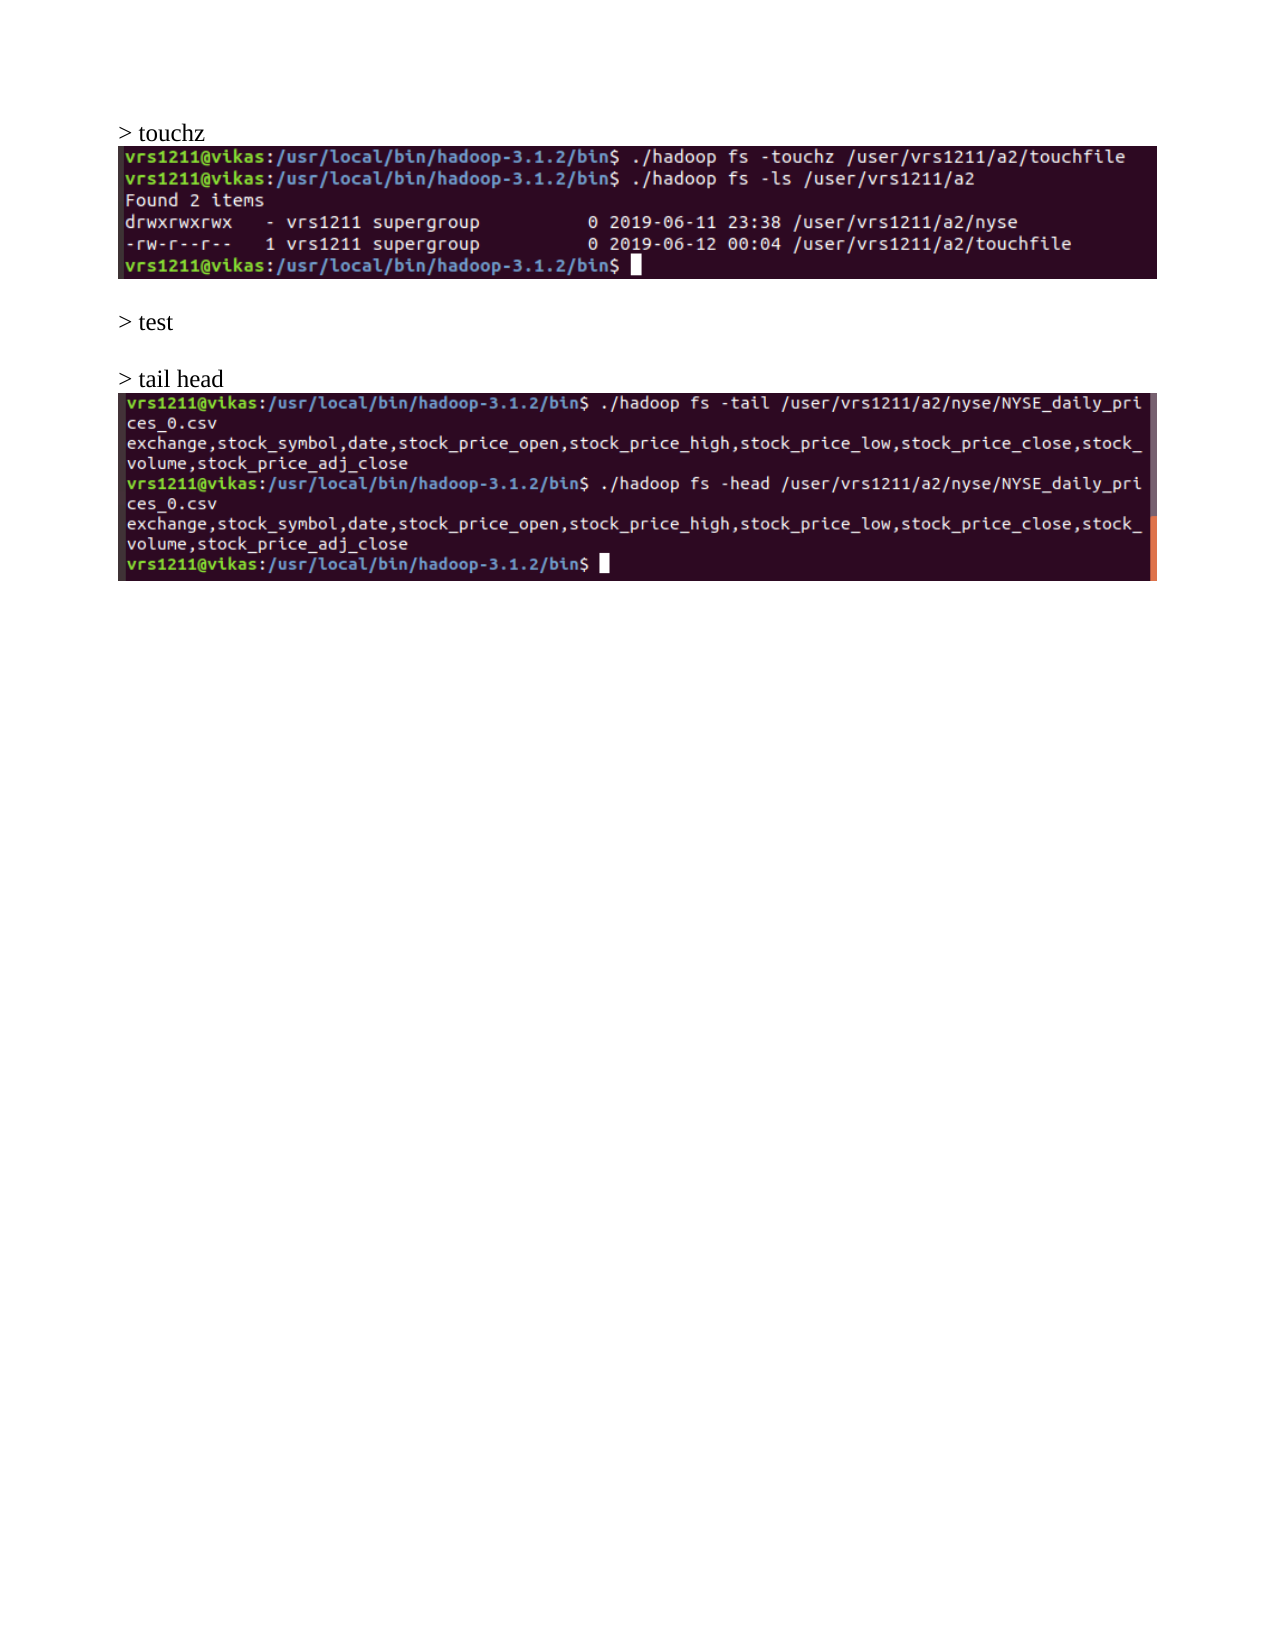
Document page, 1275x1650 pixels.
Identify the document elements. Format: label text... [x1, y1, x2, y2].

picture [118, 146, 1157, 279]
text > tail head [118, 364, 1157, 393]
text > test [118, 307, 1157, 336]
text > touchz [118, 118, 1157, 146]
picture [118, 393, 1157, 581]
